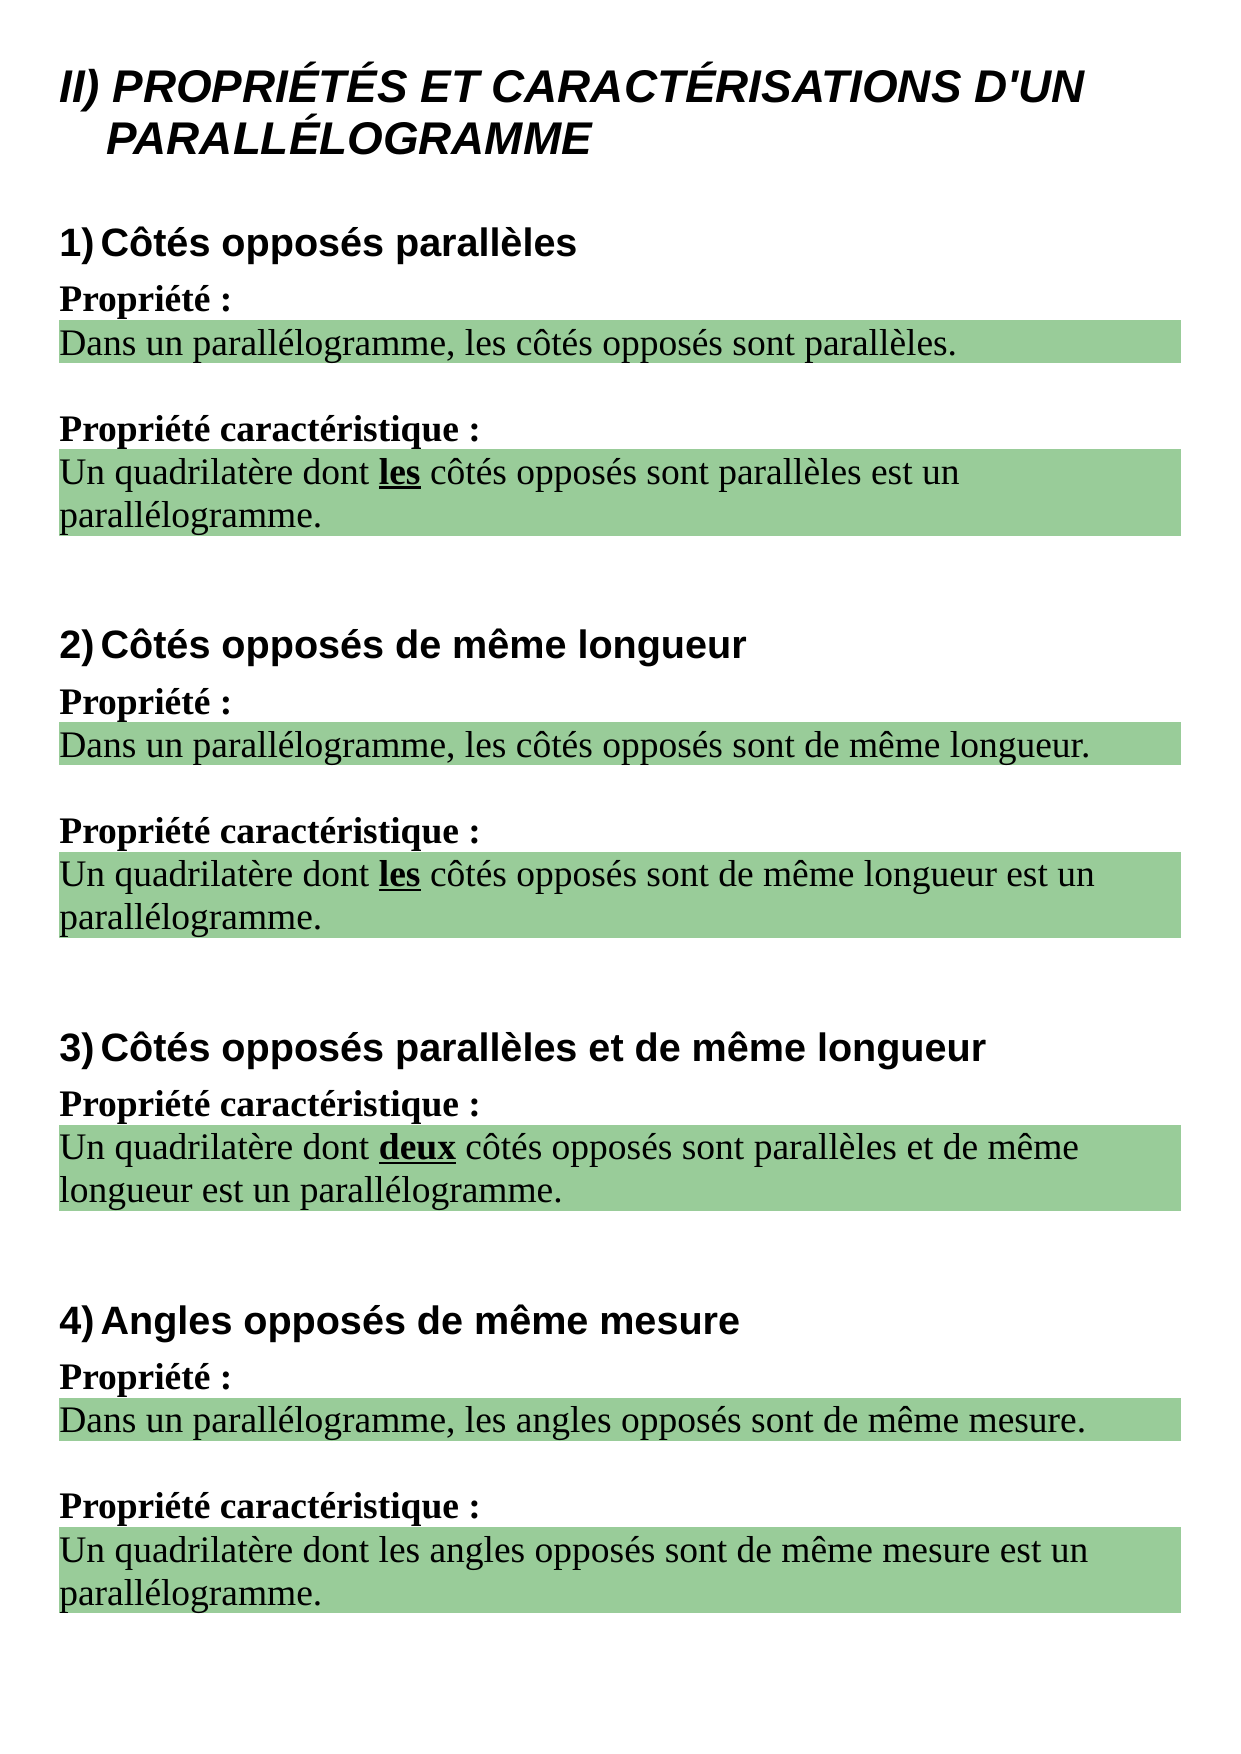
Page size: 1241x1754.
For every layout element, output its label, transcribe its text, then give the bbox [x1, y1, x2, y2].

list Côtés opposés de même longueur [59, 622, 1181, 667]
list Angles opposés de même mesure [59, 1297, 1181, 1343]
text Dans un parallélogramme, les côtés opposés sont parallèles. [59, 320, 1181, 363]
text Dans un parallélogramme, les angles opposés sont de même mesure. [59, 1398, 1181, 1441]
text Dans un parallélogramme, les côtés opposés sont de même longueur. [59, 722, 1181, 765]
list Côtés opposés parallèles et de même longueur [59, 1024, 1181, 1070]
text Un quadrilatère dont les angles opposés sont de même mesure est un parallélogramme. [59, 1527, 1181, 1613]
text Un quadrilatère dont les côtés opposés sont de même longueur est un parallélogramme. [59, 852, 1181, 938]
text Propriété : [59, 277, 1181, 320]
list Propriétés et caractérisations d'un parallélogramme [59, 59, 1181, 164]
text Un quadrilatère dont deux côtés opposés sont parallèles et de même longueur est un parallélogramme. [59, 1125, 1181, 1211]
list Côtés opposés parallèles [59, 219, 1181, 265]
text Propriété caractéristique : [59, 406, 1181, 449]
text Propriété caractéristique : [59, 1484, 1181, 1527]
text Propriété : [59, 1354, 1181, 1398]
text Un quadrilatère dont les côtés opposés sont parallèles est un parallélogramme. [59, 449, 1181, 536]
text Propriété caractéristique : [59, 808, 1181, 852]
text Propriété : [59, 679, 1181, 722]
text Propriété caractéristique : [59, 1082, 1181, 1125]
